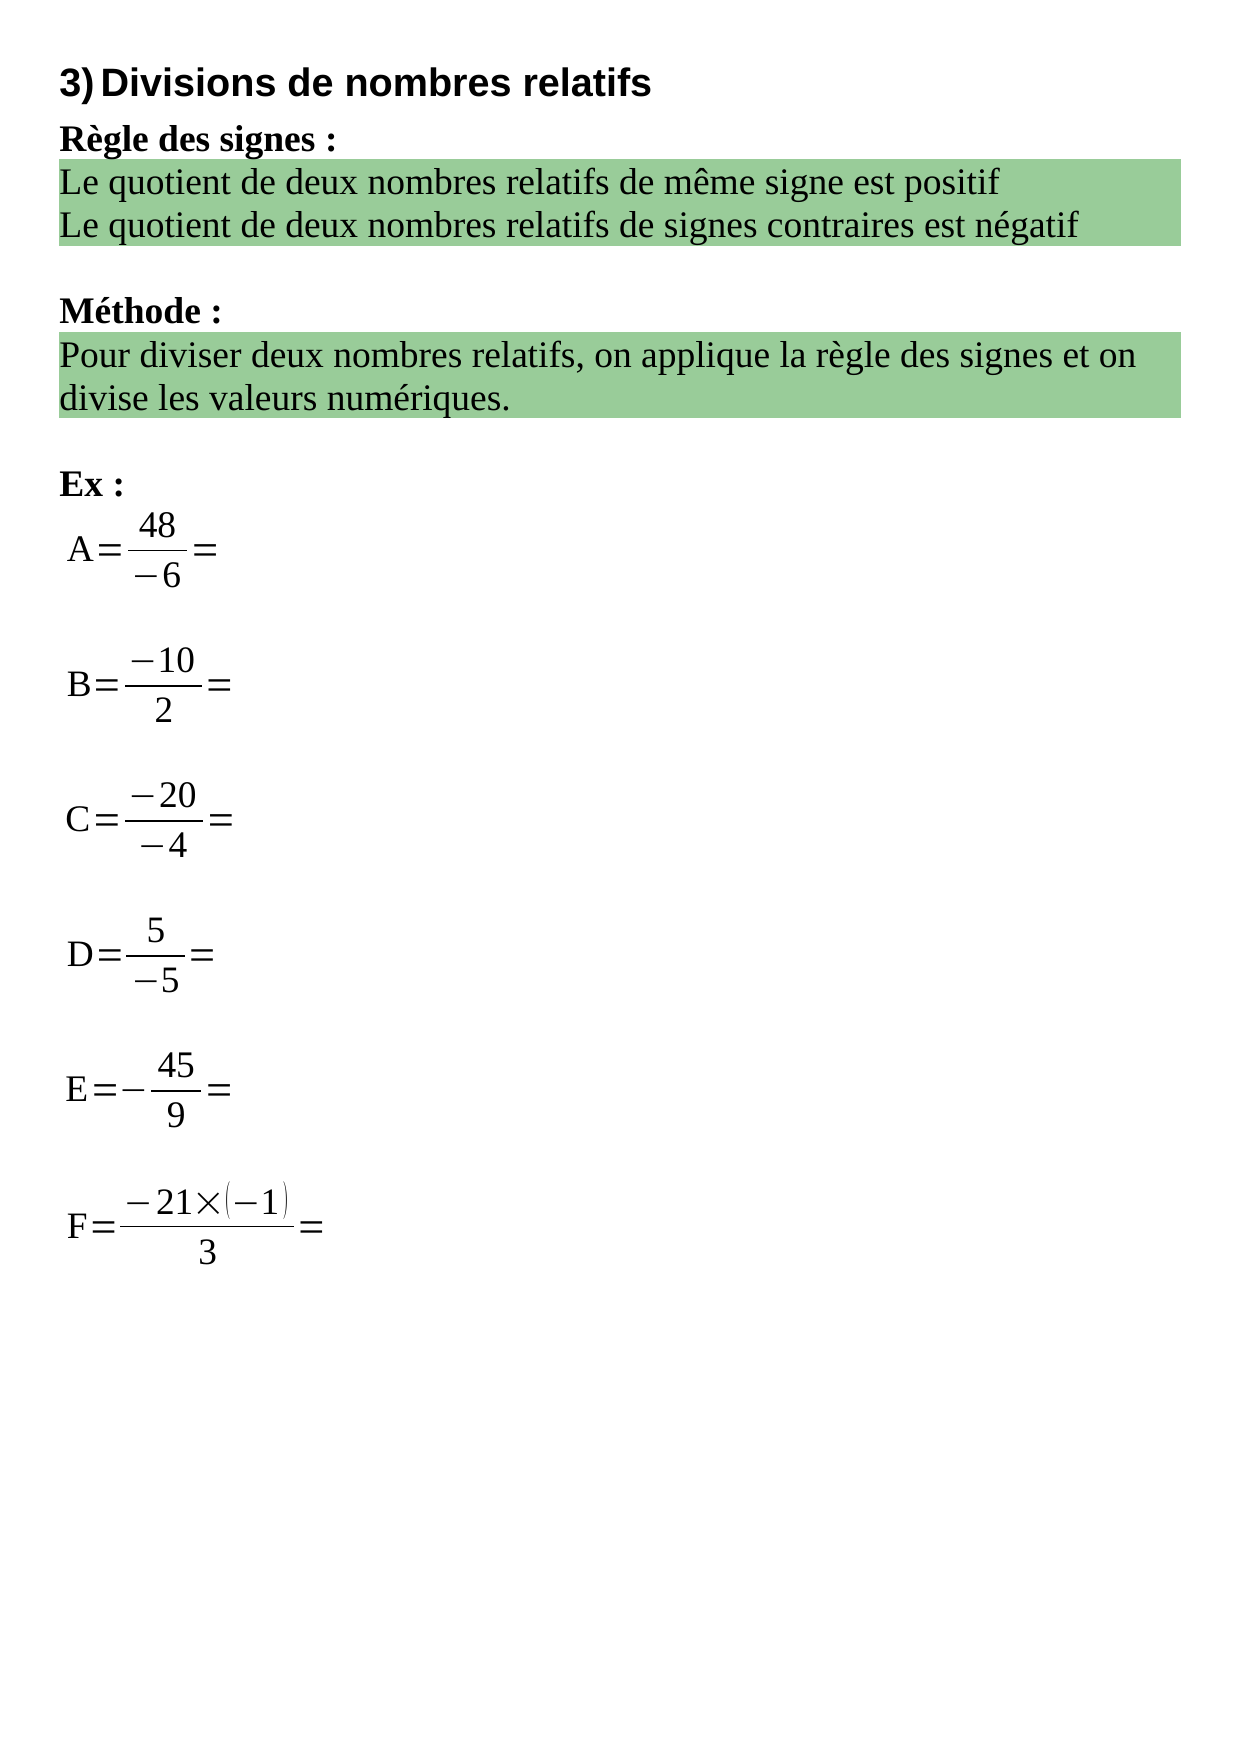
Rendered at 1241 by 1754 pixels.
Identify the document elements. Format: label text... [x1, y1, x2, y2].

text Le quotient de deux nombres relatifs de signes contraires est négatif [59, 203, 1181, 246]
text Le quotient de deux nombres relatifs de même signe est positif [59, 159, 1181, 203]
text Méthode : [59, 289, 1181, 332]
list Divisions de nombres relatifs [59, 59, 1181, 105]
text Pour diviser deux nombres relatifs, on applique la règle des signes et on divise les valeurs numériques. [59, 332, 1181, 418]
text Règle des signes : [59, 116, 1181, 159]
text Ex : [59, 461, 1181, 504]
